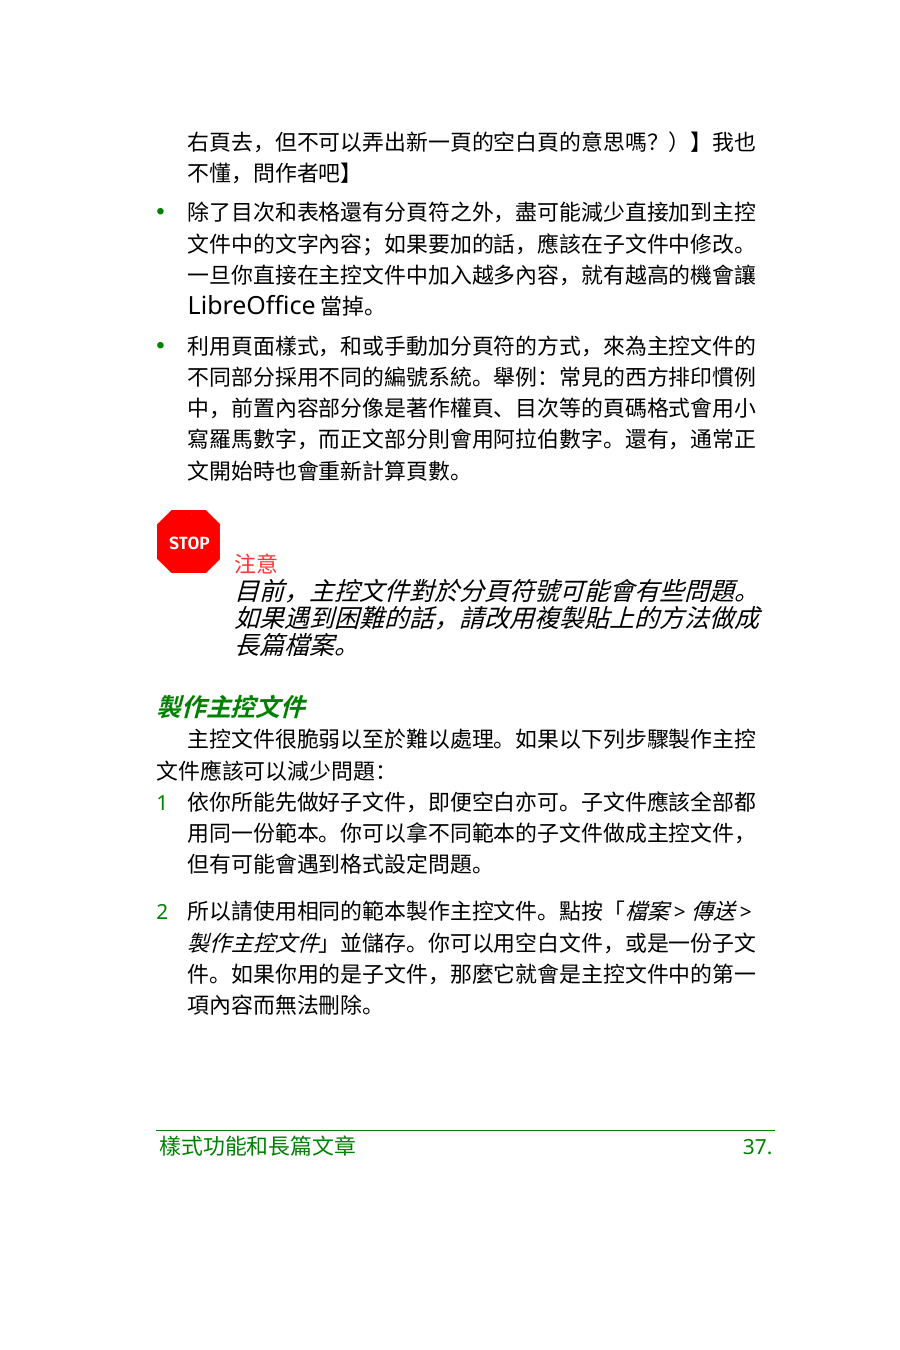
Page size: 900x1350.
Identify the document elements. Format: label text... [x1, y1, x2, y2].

text 主控文件很脆弱以至於難以處理。如果以下列步驟製作主控文件應該可以減少問題： [156, 723, 775, 785]
list 注意 [156, 509, 775, 579]
subtitle 製作主控文件 [156, 692, 775, 723]
picture [157, 510, 220, 573]
list 除了目次和表格還有分頁符之外，盡可能減少直接加到主控文件中的文字內容；如果要加的話，應該在子文件中修改。一旦你直接在主控文件中加入越多內容，就有越高的機會讓LibreOffice當掉。 [156, 196, 775, 321]
list 依你所能先做好子文件，即便空白亦可。子文件應該全部都用同一份範本。你可以拿不同範本的子文件做成主控文件，但有可能會遇到格式設定問題。 [156, 785, 775, 879]
text 目前，主控文件對於分頁符號可能會有些問題。如果遇到困難的話，請改用複製貼上的方法做成長篇檔案。 [234, 579, 775, 660]
list 右頁去，但不可以弄出新一頁的空白頁的意思嗎？）】我也不懂，問作者吧】 [156, 125, 775, 187]
list 所以請使用相同的範本製作主控文件。點按「檔案 > 傳送 > 製作主控文件」並儲存。你可以用空白文件，或是一份子文件。如果你用的是子文件，那麼它就會是主控文件中的第一項內容而無法刪除。 [156, 895, 775, 1020]
list 利用頁面樣式，和或手動加分頁符的方式，來為主控文件的不同部分採用不同的編號系統。舉例：常見的西方排印慣例中，前置內容部分像是著作權頁、目次等的頁碼格式會用小寫羅馬數字，而正文部分則會用阿拉伯數字。還有，通常正文開始時也會重新計算頁數。 [156, 329, 775, 485]
